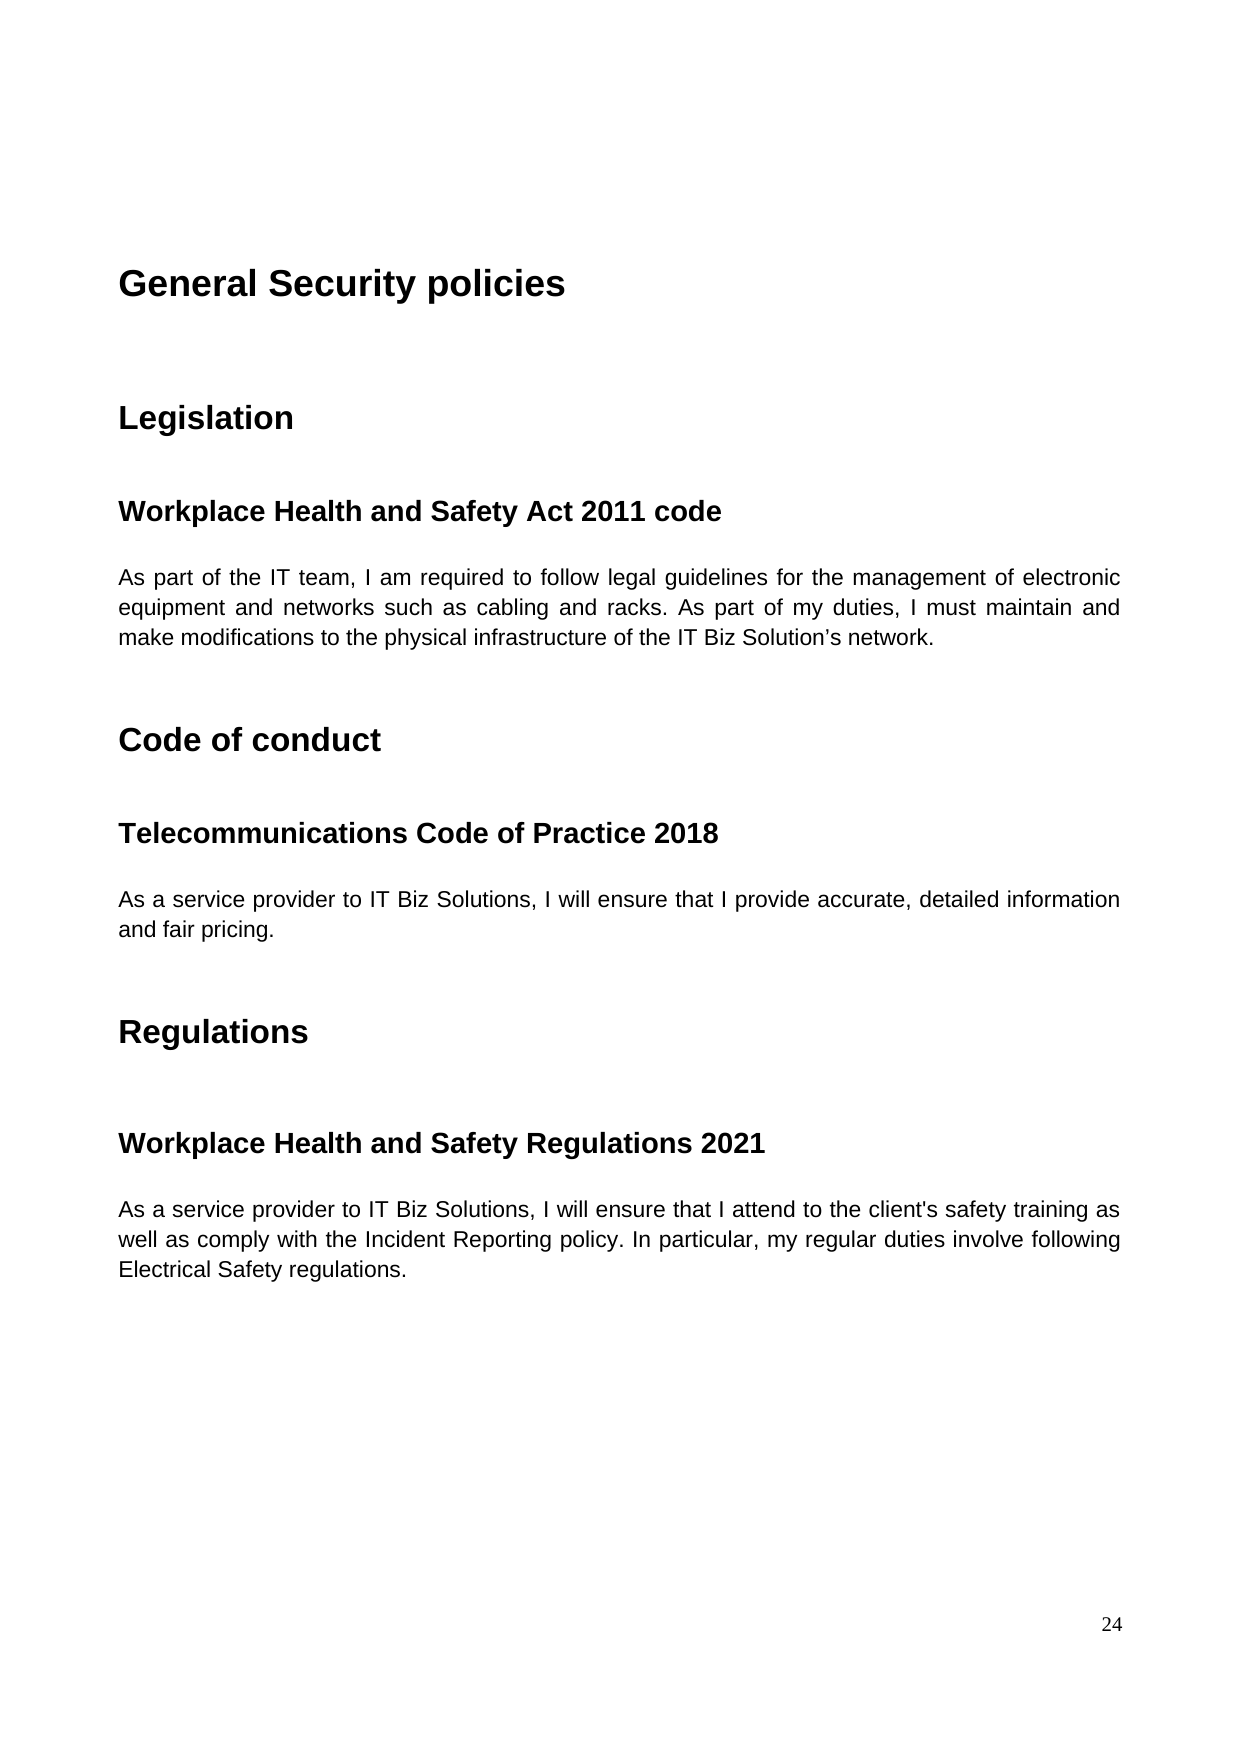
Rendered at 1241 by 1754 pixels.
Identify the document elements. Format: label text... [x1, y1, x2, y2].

subtitle Code of conduct [118, 720, 1122, 758]
subtitle Workplace Health and Safety Regulations 2021 [118, 1126, 1122, 1159]
subtitle General Security policies [118, 261, 1122, 304]
subtitle Telecommunications Code of Practice 2018 [118, 816, 1122, 849]
text As a service provider to IT Biz Solutions, I will ensure that I provide accurate, detailed information and fair pricing. [118, 886, 1122, 942]
text As a service provider to IT Biz Solutions, I will ensure that I attend to the client's safety training as well as comply with the Incident Reporting policy. In particular, my regular duties involve following Electrical Safety regulations. [118, 1196, 1122, 1282]
subtitle Workplace Health and Safety Act 2011 code [118, 494, 1122, 527]
subtitle Regulations [118, 1012, 1122, 1050]
subtitle Legislation [118, 398, 1122, 436]
text As part of the IT team, I am required to follow legal guidelines for the management of electronic equipment and networks such as cabling and racks. As part of my duties, I must maintain and make modifications to the physical infrastructure of the IT Biz Solution’s network. [118, 564, 1122, 651]
